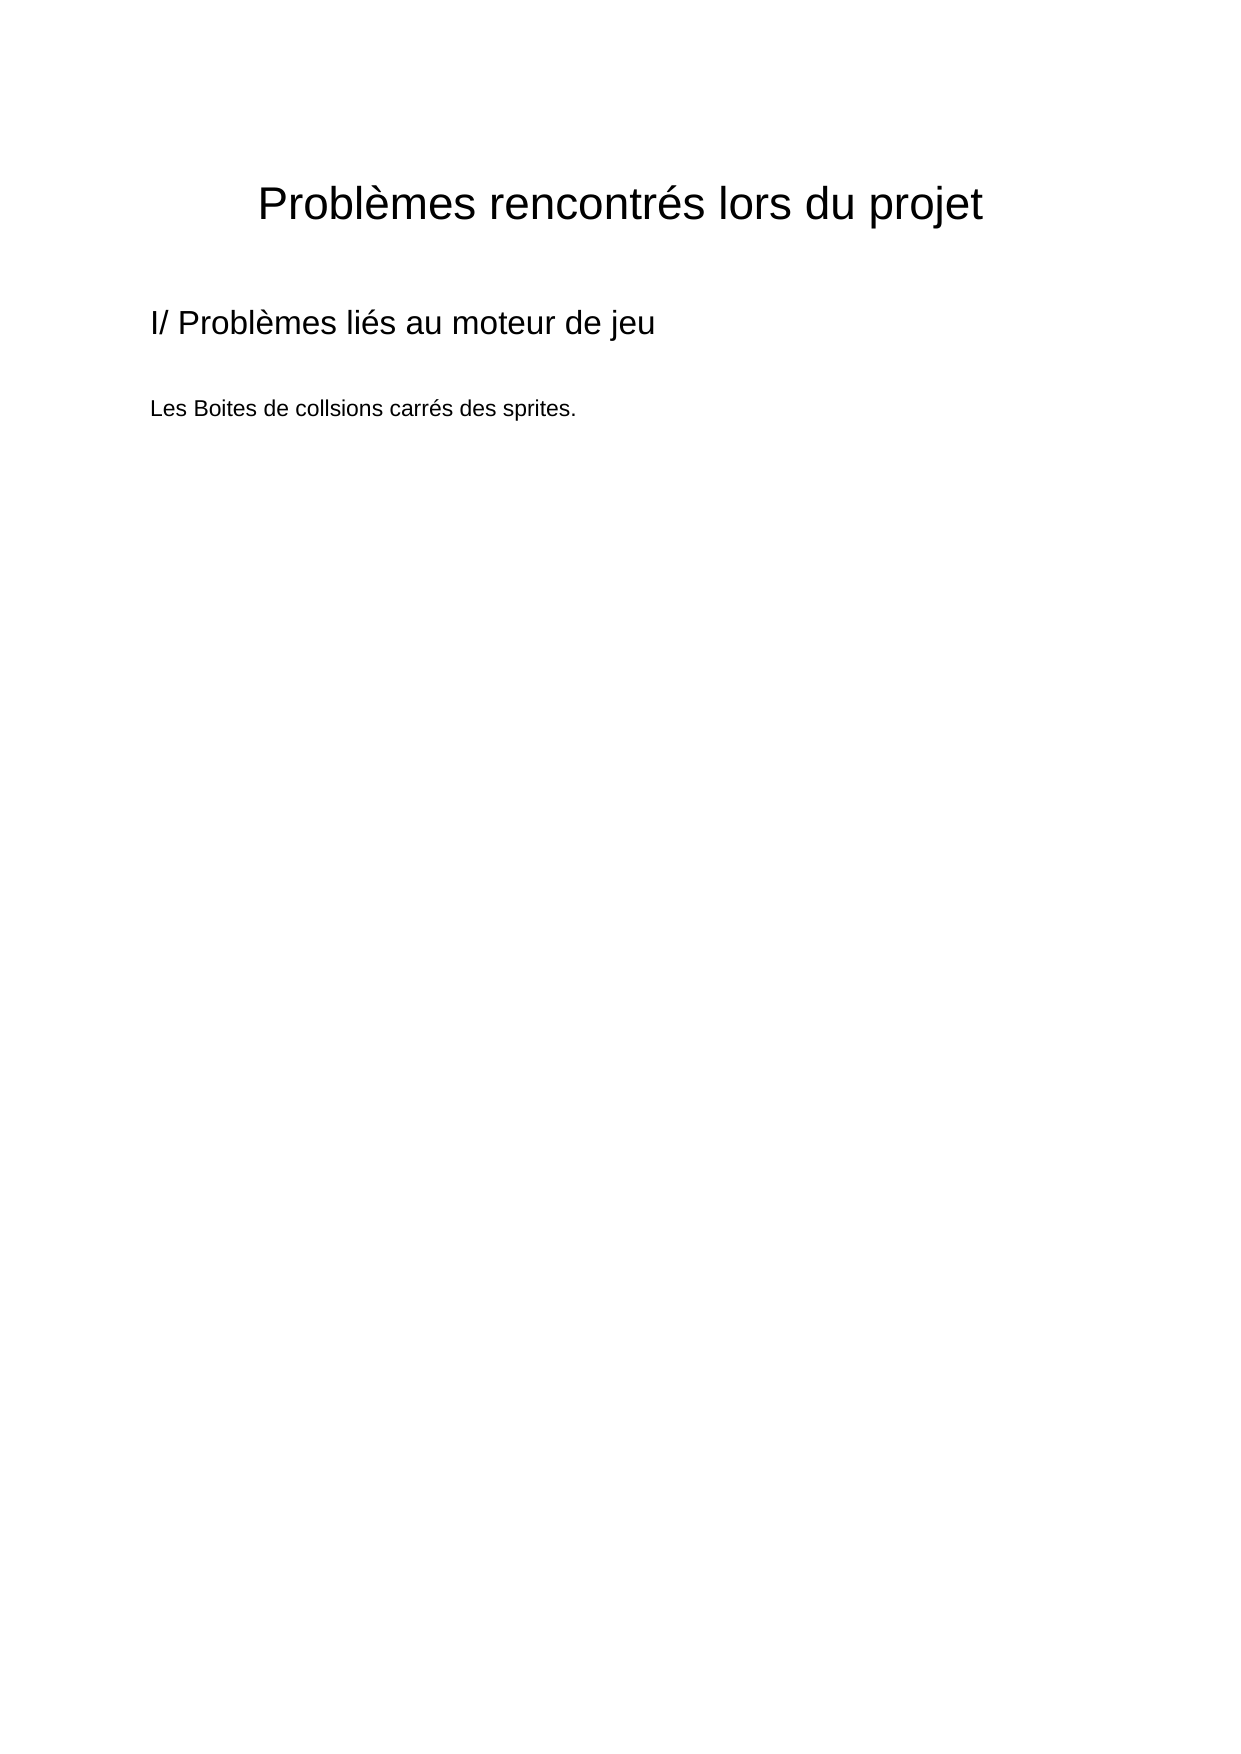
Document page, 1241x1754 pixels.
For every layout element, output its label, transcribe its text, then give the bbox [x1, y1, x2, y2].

text I/ Problèmes liés au moteur de jeu [150, 303, 1090, 341]
text Les Boites de collsions carrés des sprites. [150, 395, 1090, 421]
text Problèmes rencontrés lors du projet [150, 176, 1090, 229]
